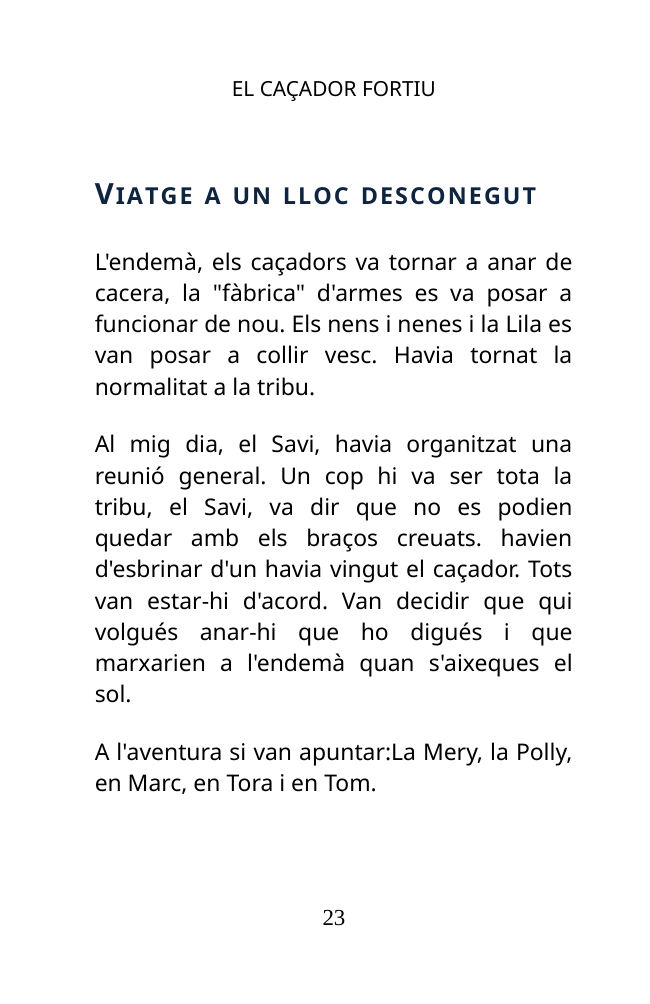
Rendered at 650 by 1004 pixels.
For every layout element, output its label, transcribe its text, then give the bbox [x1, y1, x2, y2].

subtitle Viatge a un lloc desconegut [94, 173, 573, 213]
text A l'aventura si van apuntar:La Mery, la Polly, en Marc, en Tora i en Tom. [94, 736, 573, 798]
text Al mig dia, el Savi, havia organitzat una reunió general. Un cop hi va ser tota la tribu, el Savi, va dir que no es podien quedar amb els braços creuats. havien d'esbrinar d'un havia vingut el caçador. Tots van estar-hi d'acord. Van decidir que qui volgués anar-hi que ho digués i que marxarien a l'endemà quan s'aixeques el sol. [94, 428, 573, 709]
text L'endemà, els caçadors va tornar a anar de cacera, la "fàbrica" d'armes es va posar a funcionar de nou. Els nens i nenes i la Lila es van posar a collir vesc. Havia tornat la normalitat a la tribu. [94, 246, 573, 402]
